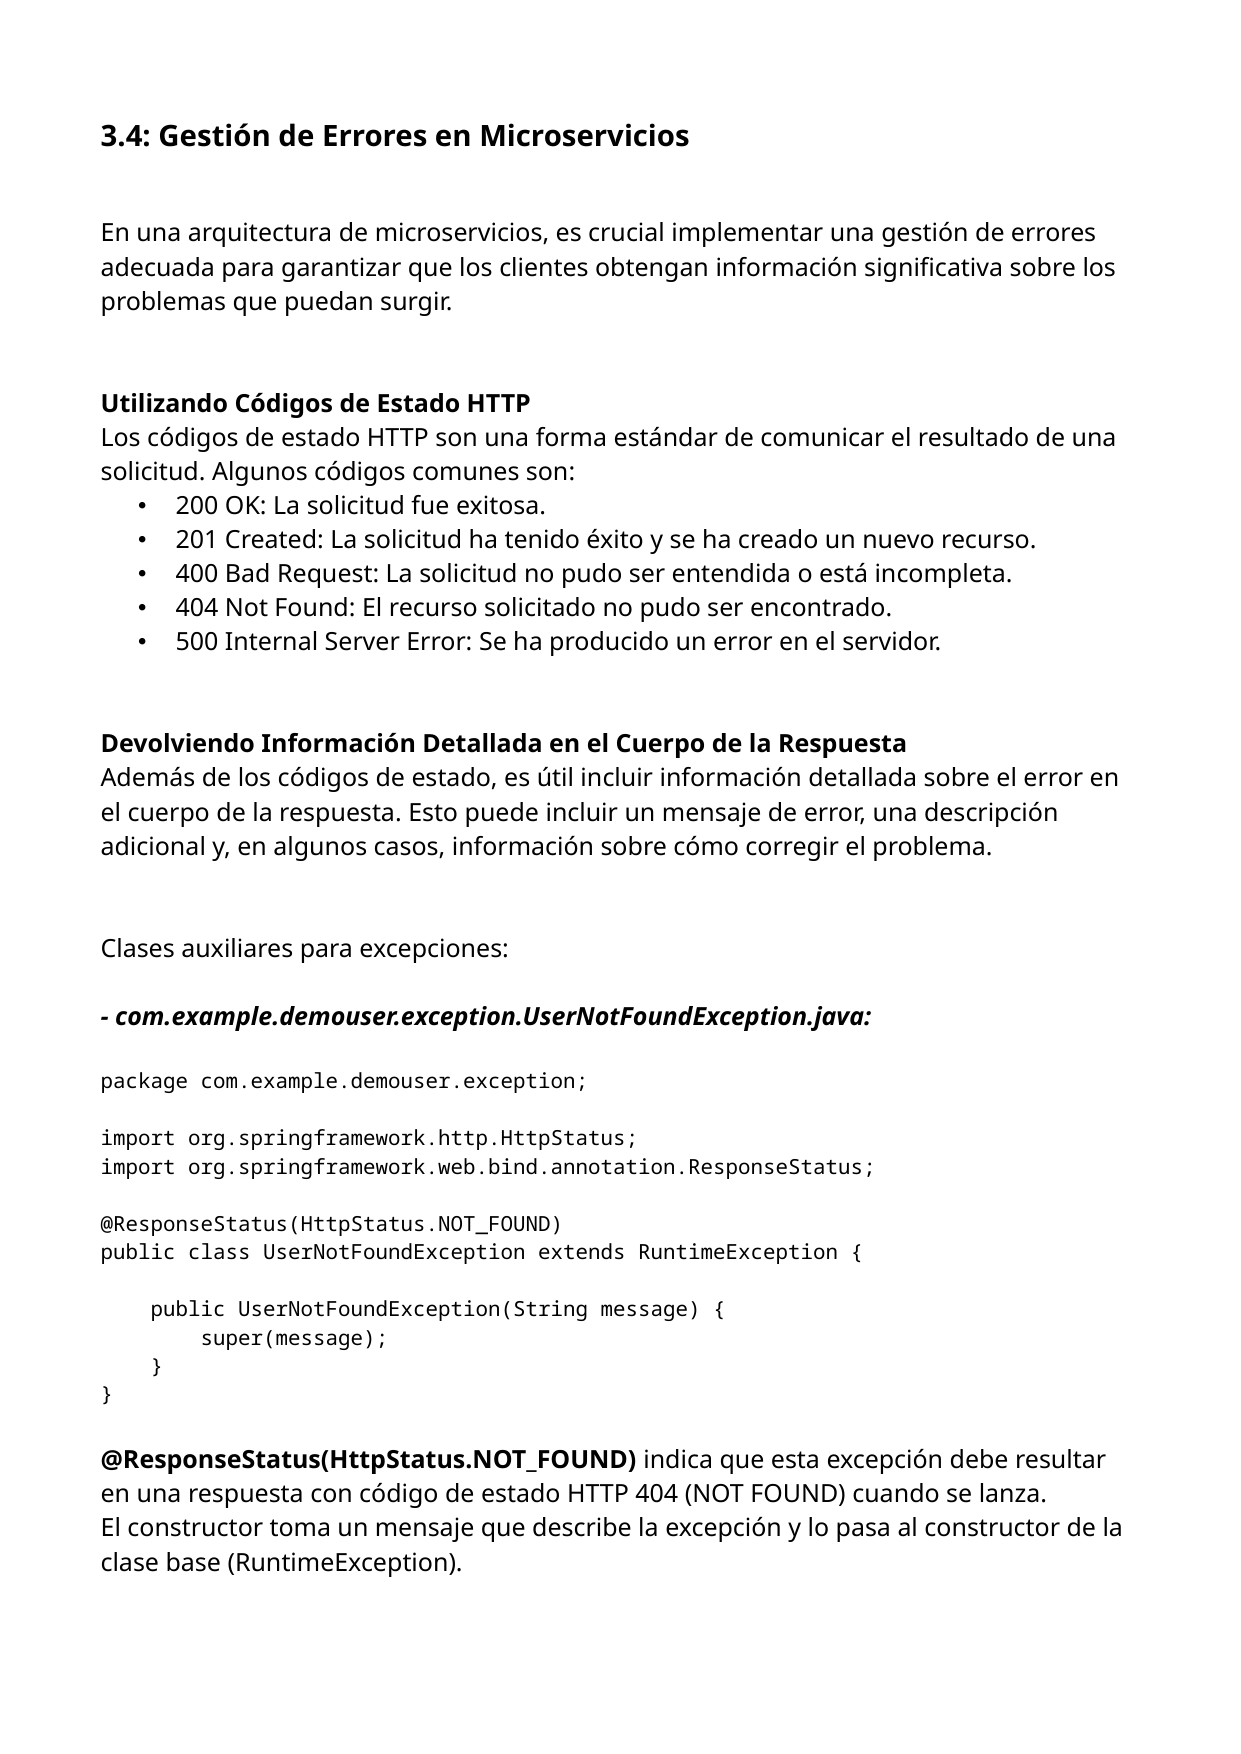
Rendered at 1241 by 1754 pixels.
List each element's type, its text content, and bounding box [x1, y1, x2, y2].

text En una arquitectura de microservicios, es crucial implementar una gestión de errores adecuada para garantizar que los clientes obtengan información significativa sobre los problemas que puedan surgir. [100, 215, 1140, 317]
text Los códigos de estado HTTP son una forma estándar de comunicar el resultado de una solicitud. Algunos códigos comunes son: [100, 419, 1140, 488]
text package com.example.demouser.exception; [100, 1067, 1140, 1095]
text super(message); [100, 1323, 1140, 1351]
text @ResponseStatus(HttpStatus.NOT_FOUND) indica que esta excepción debe resultar en una respuesta con código de estado HTTP 404 (NOT FOUND) cuando se lanza. [100, 1442, 1140, 1510]
text - com.example.demouser.exception.UserNotFoundException.java: [100, 998, 1140, 1033]
text } [100, 1351, 1140, 1379]
list 404 Not Found: El recurso solicitado no pudo ser encontrado. [138, 590, 1140, 624]
text Devolviendo Información Detallada en el Cuerpo de la Respuesta [100, 726, 1140, 760]
text @ResponseStatus(HttpStatus.NOT_FOUND) [100, 1209, 1140, 1237]
text El constructor toma un mensaje que describe la excepción y lo pasa al constructor de la clase base (RuntimeException). [100, 1510, 1140, 1578]
text Clases auxiliares para excepciones: [100, 930, 1140, 998]
text Utilizando Códigos de Estado HTTP [100, 385, 1140, 419]
list 400 Bad Request: La solicitud no pudo ser entendida o está incompleta. [138, 556, 1140, 590]
text import org.springframework.web.bind.annotation.ResponseStatus; [100, 1152, 1140, 1180]
list 201 Created: La solicitud ha tenido éxito y se ha creado un nuevo recurso. [138, 522, 1140, 556]
text } [100, 1379, 1140, 1408]
text public UserNotFoundException(String message) { [100, 1294, 1140, 1323]
text import org.springframework.http.HttpStatus; [100, 1123, 1140, 1152]
text Además de los códigos de estado, es útil incluir información detallada sobre el error en el cuerpo de la respuesta. Esto puede incluir un mensaje de error, una descripción adicional y, en algunos casos, información sobre cómo corregir el problema. [100, 760, 1140, 862]
subtitle 3.4: Gestión de Errores en Microservicios [100, 115, 1140, 155]
list 500 Internal Server Error: Se ha producido un error en el servidor. [138, 624, 1140, 658]
list 200 OK: La solicitud fue exitosa. [138, 488, 1140, 522]
text public class UserNotFoundException extends RuntimeException { [100, 1237, 1140, 1266]
